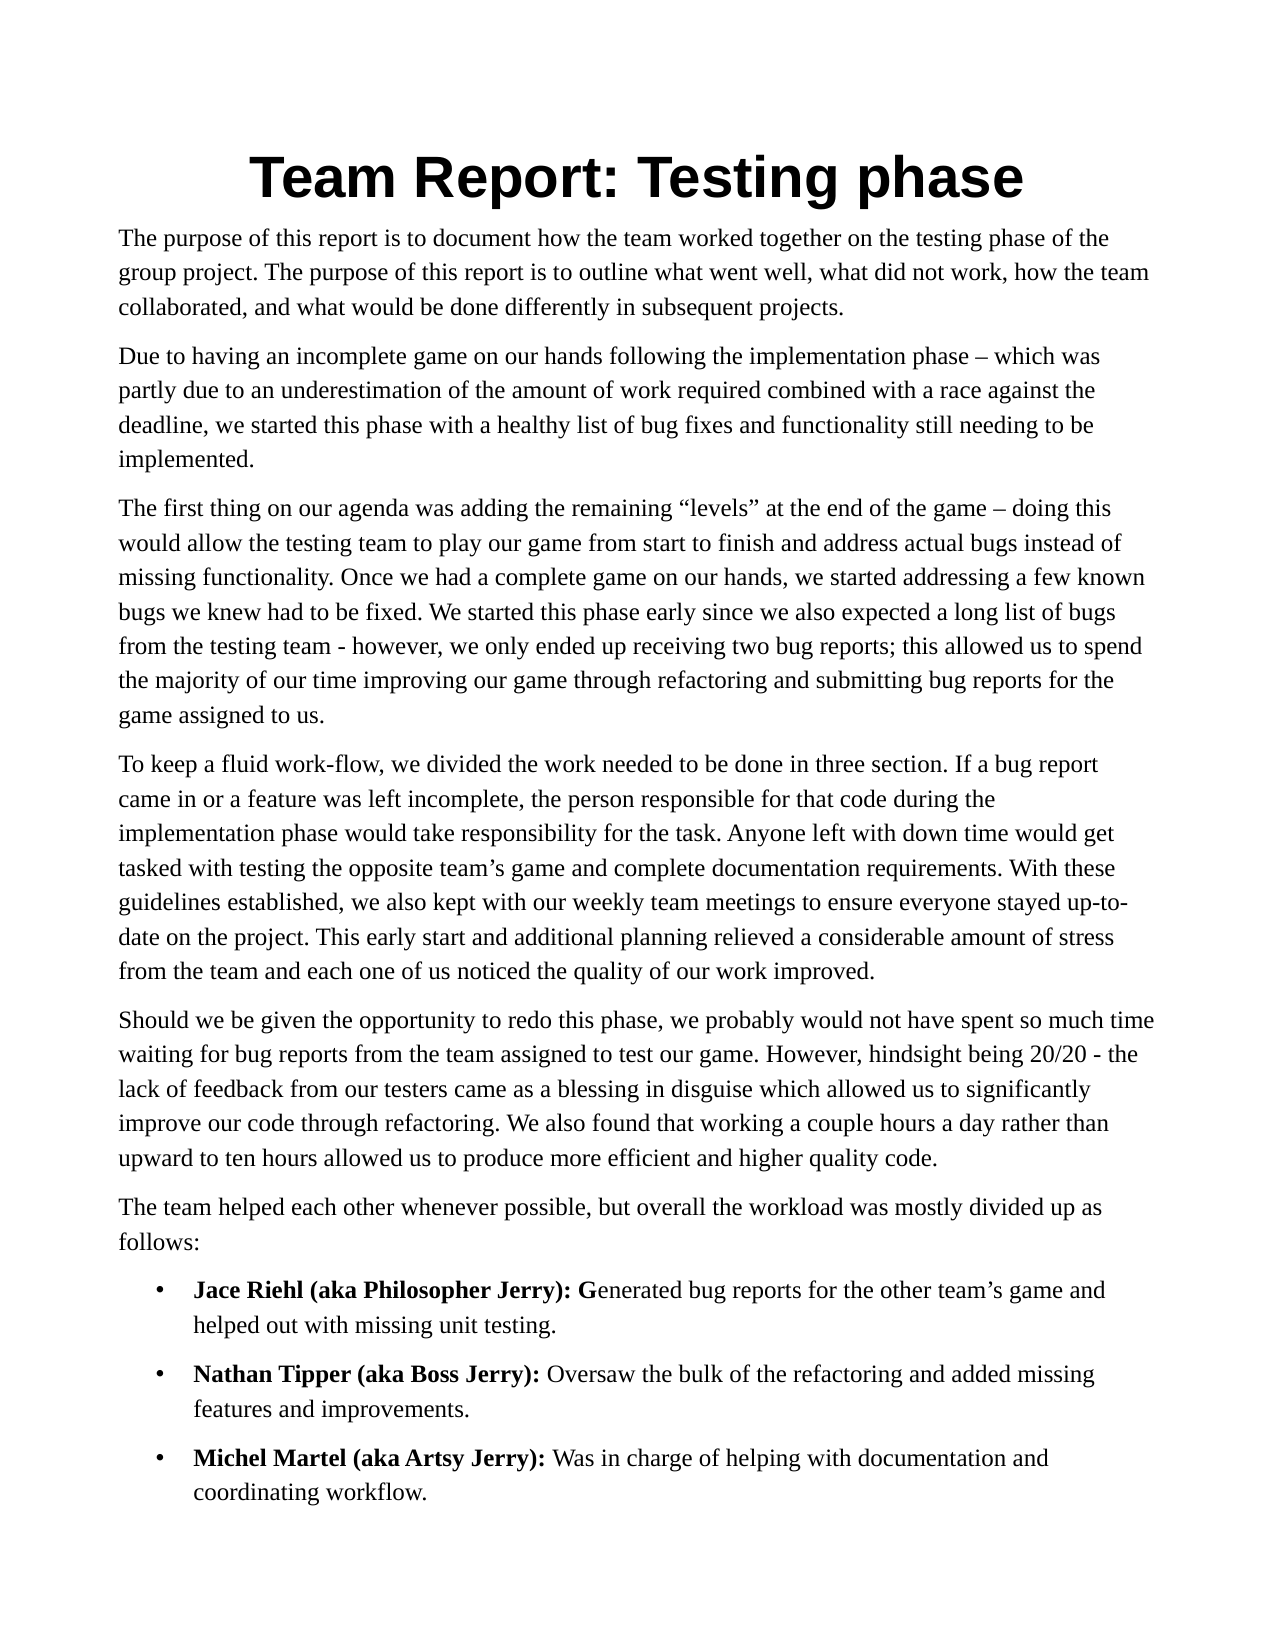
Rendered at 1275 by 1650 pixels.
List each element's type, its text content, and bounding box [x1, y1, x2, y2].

text The purpose of this report is to document how the team worked together on the testing phase of the group project. The purpose of this report is to outline what went well, what did not work, how the team collaborated, and what would be done differently in subsequent projects. [118, 223, 1157, 320]
text Should we be given the opportunity to redo this phase, we probably would not have spent so much time waiting for bug reports from the team assigned to test our game. However, hindsight being 20/20 - the lack of feedback from our testers came as a blessing in disguise which allowed us to significantly improve our code through refactoring. We also found that working a couple hours a day rather than upward to ten hours allowed us to produce more efficient and higher quality code. [118, 1005, 1157, 1172]
list Michel Martel (aka Artsy Jerry): Was in charge of helping with documentation and coordinating workflow. [156, 1443, 1157, 1506]
text The first thing on our agenda was adding the remaining “levels” at the end of the game – doing this would allow the testing team to play our game from start to finish and address actual bugs instead of missing functionality. Once we had a complete game on our hands, we started addressing a few known bugs we knew had to be fixed. We started this phase early since we also expected a long list of bugs from the testing team - however, we only ended up receiving two bug reports; this allowed us to spend the majority of our time improving our game through refactoring and submitting bug reports for the game assigned to us. [118, 493, 1157, 729]
text To keep a fluid work-flow, we divided the work needed to be done in three section. If a bug report came in or a feature was left incomplete, the person responsible for that code during the implementation phase would take responsibility for the task. Anyone left with down time would get tasked with testing the opposite team’s game and complete documentation requirements. With these guidelines established, we also kept with our weekly team meetings to ensure everyone stayed up-to-date on the project. This early start and additional planning relieved a considerable amount of stress from the team and each one of us noticed the quality of our work improved. [118, 749, 1157, 985]
text The team helped each other whenever possible, but overall the workload was mostly divided up as follows: [118, 1192, 1157, 1255]
list Nathan Tipper (aka Boss Jerry): Oversaw the bulk of the refactoring and added missing features and improvements. [156, 1359, 1157, 1422]
text Due to having an incomplete game on our hands following the implementation phase – which was partly due to an underestimation of the amount of work required combined with a race against the deadline, we started this phase with a healthy list of bug fixes and functionality still needing to be implemented. [118, 341, 1157, 473]
title Team Report: Testing phase [118, 143, 1157, 210]
list Jace Riehl (aka Philosopher Jerry): Generated bug reports for the other team’s game and helped out with missing unit testing. [156, 1276, 1157, 1339]
